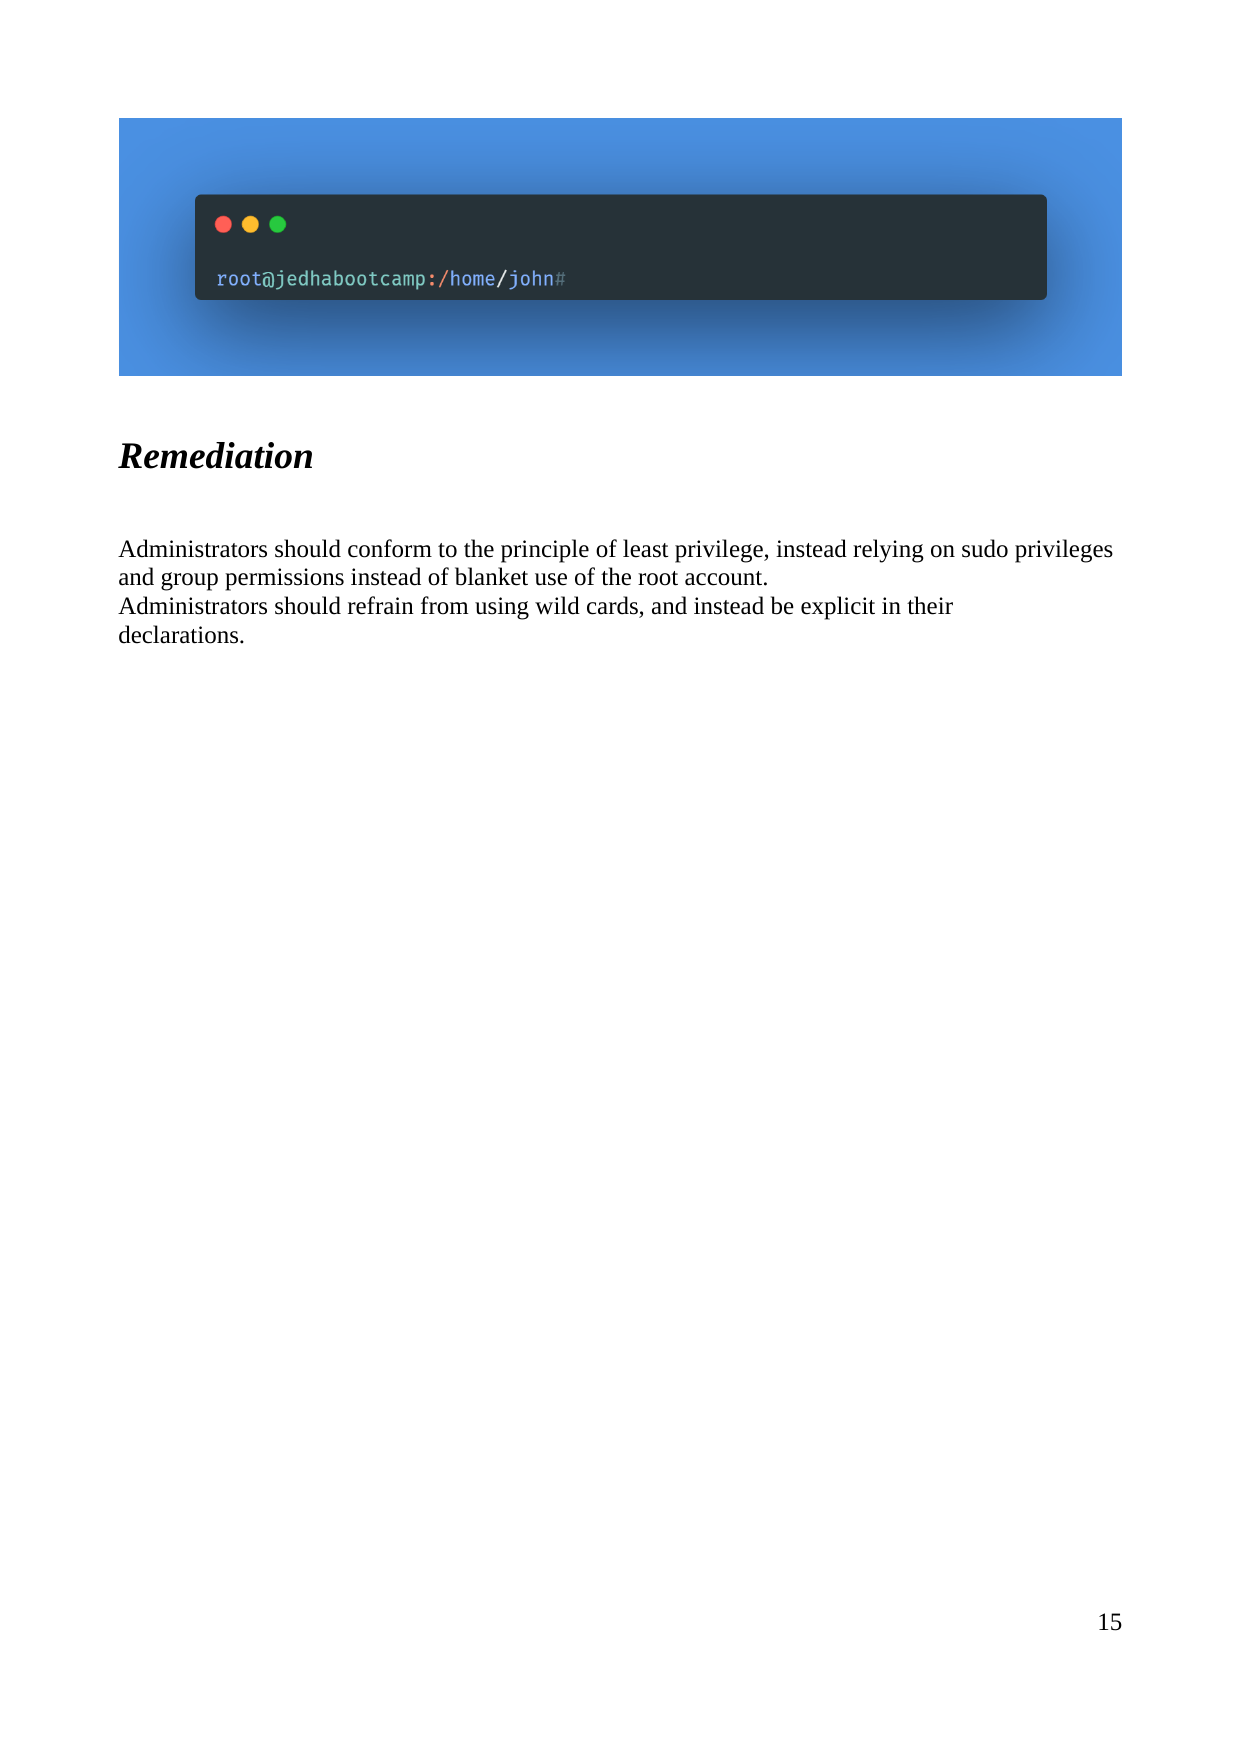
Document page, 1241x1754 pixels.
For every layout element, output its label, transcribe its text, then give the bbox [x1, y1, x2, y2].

text Administrators should refrain from using wild cards, and instead be explicit in their [118, 591, 1122, 620]
text declarations. [118, 620, 1122, 649]
picture [118, 118, 1122, 376]
text Remediation [118, 433, 1122, 476]
text Administrators should conform to the principle of least privilege, instead relying on sudo privileges and group permissions instead of blanket use of the root account. [118, 534, 1122, 591]
